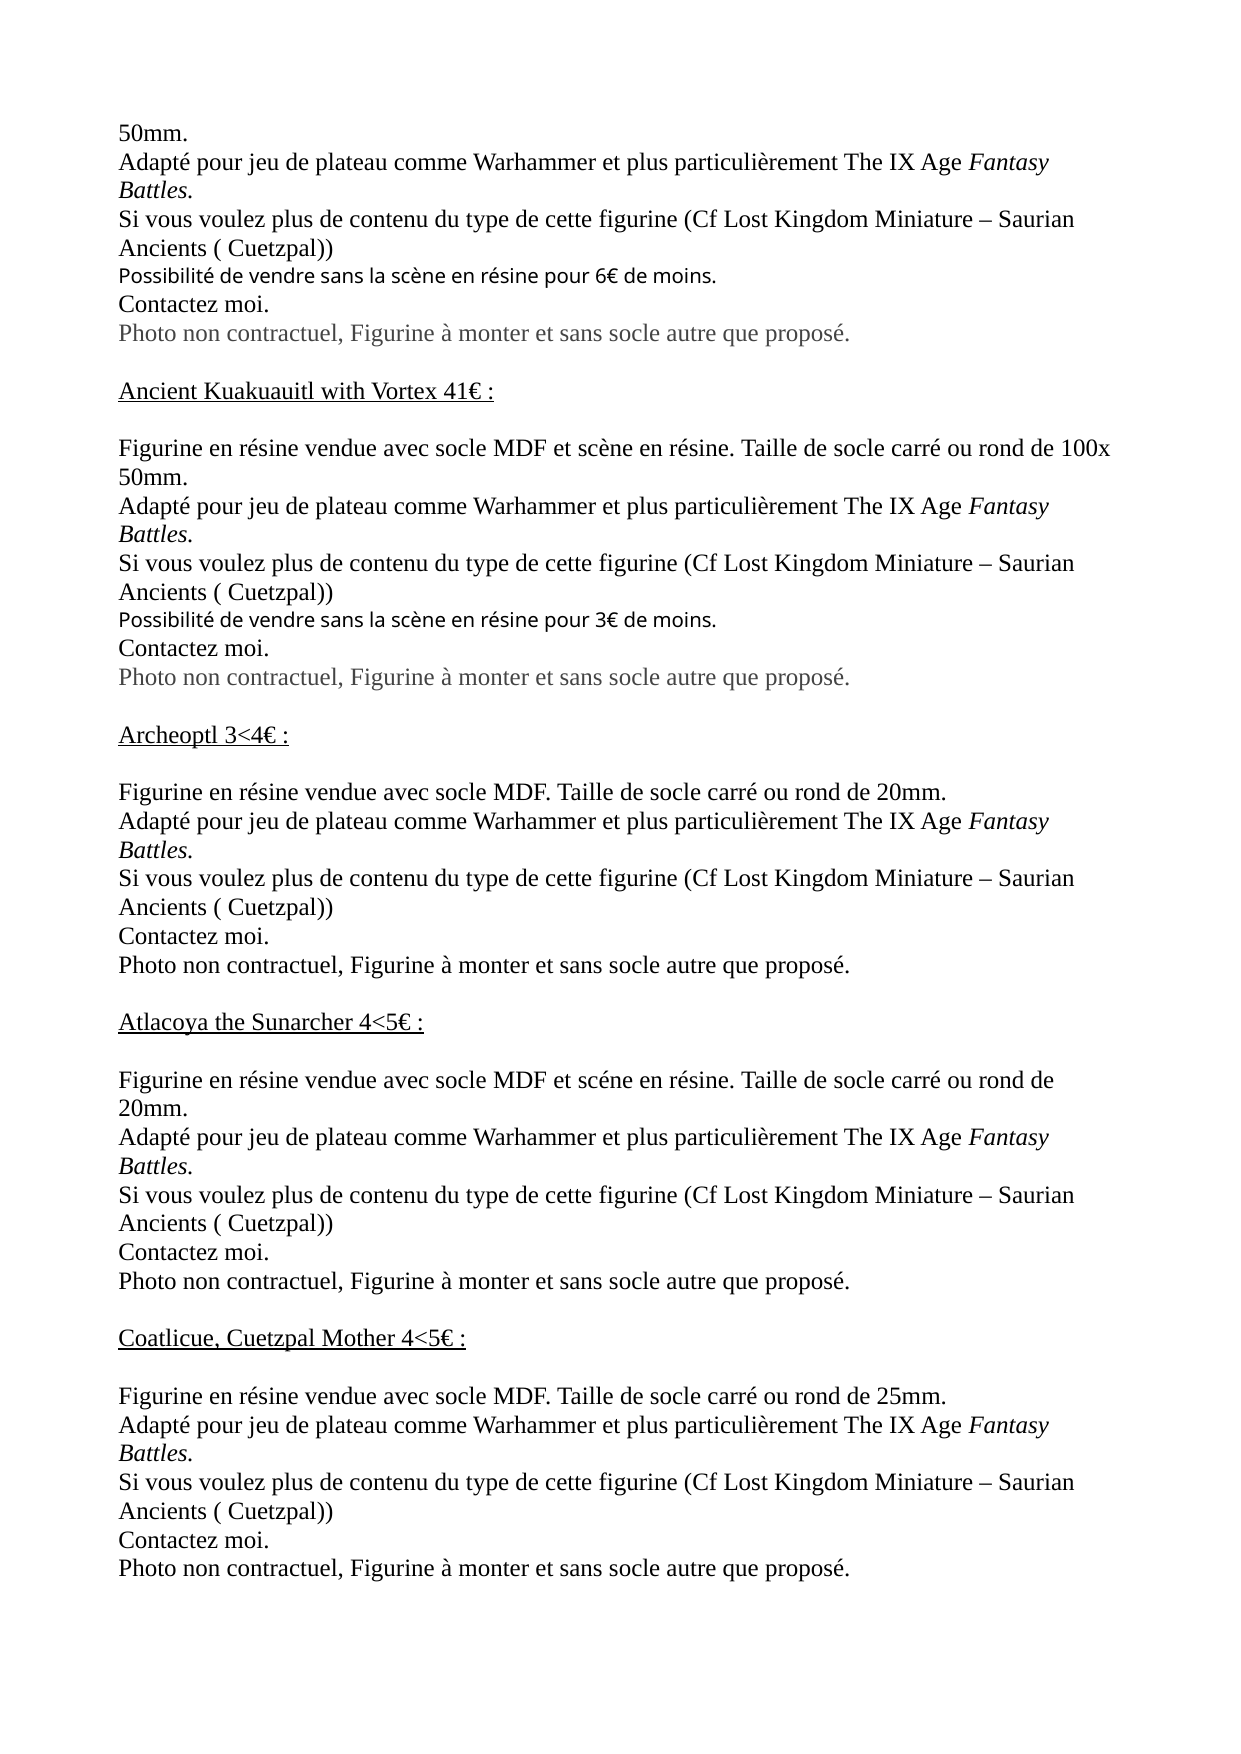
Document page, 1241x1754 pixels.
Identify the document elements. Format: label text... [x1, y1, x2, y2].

text Contactez moi. [118, 633, 1122, 662]
text Coatlicue, Cuetzpal Mother 4<5€ : [118, 1323, 1122, 1381]
text Contactez moi. [118, 1237, 1122, 1266]
text Photo non contractuel, Figurine à monter et sans socle autre que proposé. [118, 662, 1122, 691]
text Possibilité de vendre sans la scène en résine pour 6€ de moins. [118, 262, 1122, 289]
text Contactez moi. [118, 921, 1122, 950]
text Archeoptl 3<4€ : [118, 720, 1122, 777]
text Figurine en résine vendue avec socle MDF. Taille de socle carré ou rond de 20mm. Adapté pour jeu de plateau comme Warhammer et plus particulièrement The IX Age Fantasy Battles. Si vous voulez plus de contenu du type de cette figurine (Cf Lost Kingdom Miniature – Saurian Ancients ( Cuetzpal)) [118, 777, 1122, 921]
text Contactez moi. [118, 289, 1122, 318]
text Photo non contractuel, Figurine à monter et sans socle autre que proposé. [118, 1553, 1122, 1582]
text Ancient Kuakuauitl with Vortex 41€ : [118, 376, 1122, 433]
text Possibilité de vendre sans la scène en résine pour 3€ de moins. [118, 606, 1122, 633]
text Photo non contractuel, Figurine à monter et sans socle autre que proposé. [118, 950, 1122, 978]
text 50mm. Adapté pour jeu de plateau comme Warhammer et plus particulièrement The IX Age Fantasy Battles. Si vous voulez plus de contenu du type de cette figurine (Cf Lost Kingdom Miniature – Saurian Ancients ( Cuetzpal)) [118, 118, 1122, 262]
text 50mm. Adapté pour jeu de plateau comme Warhammer et plus particulièrement The IX Age Fantasy Battles. Si vous voulez plus de contenu du type de cette figurine (Cf Lost Kingdom Miniature – Saurian Ancients ( Cuetzpal)) [118, 462, 1122, 606]
text Figurine en résine vendue avec socle MDF et scéne en résine. Taille de socle carré ou rond de 20mm. Adapté pour jeu de plateau comme Warhammer et plus particulièrement The IX Age Fantasy Battles. Si vous voulez plus de contenu du type de cette figurine (Cf Lost Kingdom Miniature – Saurian Ancients ( Cuetzpal)) [118, 1065, 1122, 1237]
text Photo non contractuel, Figurine à monter et sans socle autre que proposé. [118, 1266, 1122, 1295]
text Figurine en résine vendue avec socle MDF et scène en résine. Taille de socle carré ou rond de 100x [118, 433, 1122, 462]
text Figurine en résine vendue avec socle MDF. Taille de socle carré ou rond de 25mm. Adapté pour jeu de plateau comme Warhammer et plus particulièrement The IX Age Fantasy Battles. Si vous voulez plus de contenu du type de cette figurine (Cf Lost Kingdom Miniature – Saurian Ancients ( Cuetzpal)) [118, 1381, 1122, 1525]
text Photo non contractuel, Figurine à monter et sans socle autre que proposé. [118, 318, 1122, 347]
text Contactez moi. [118, 1525, 1122, 1553]
text Atlacoya the Sunarcher 4<5€ : [118, 1007, 1122, 1065]
